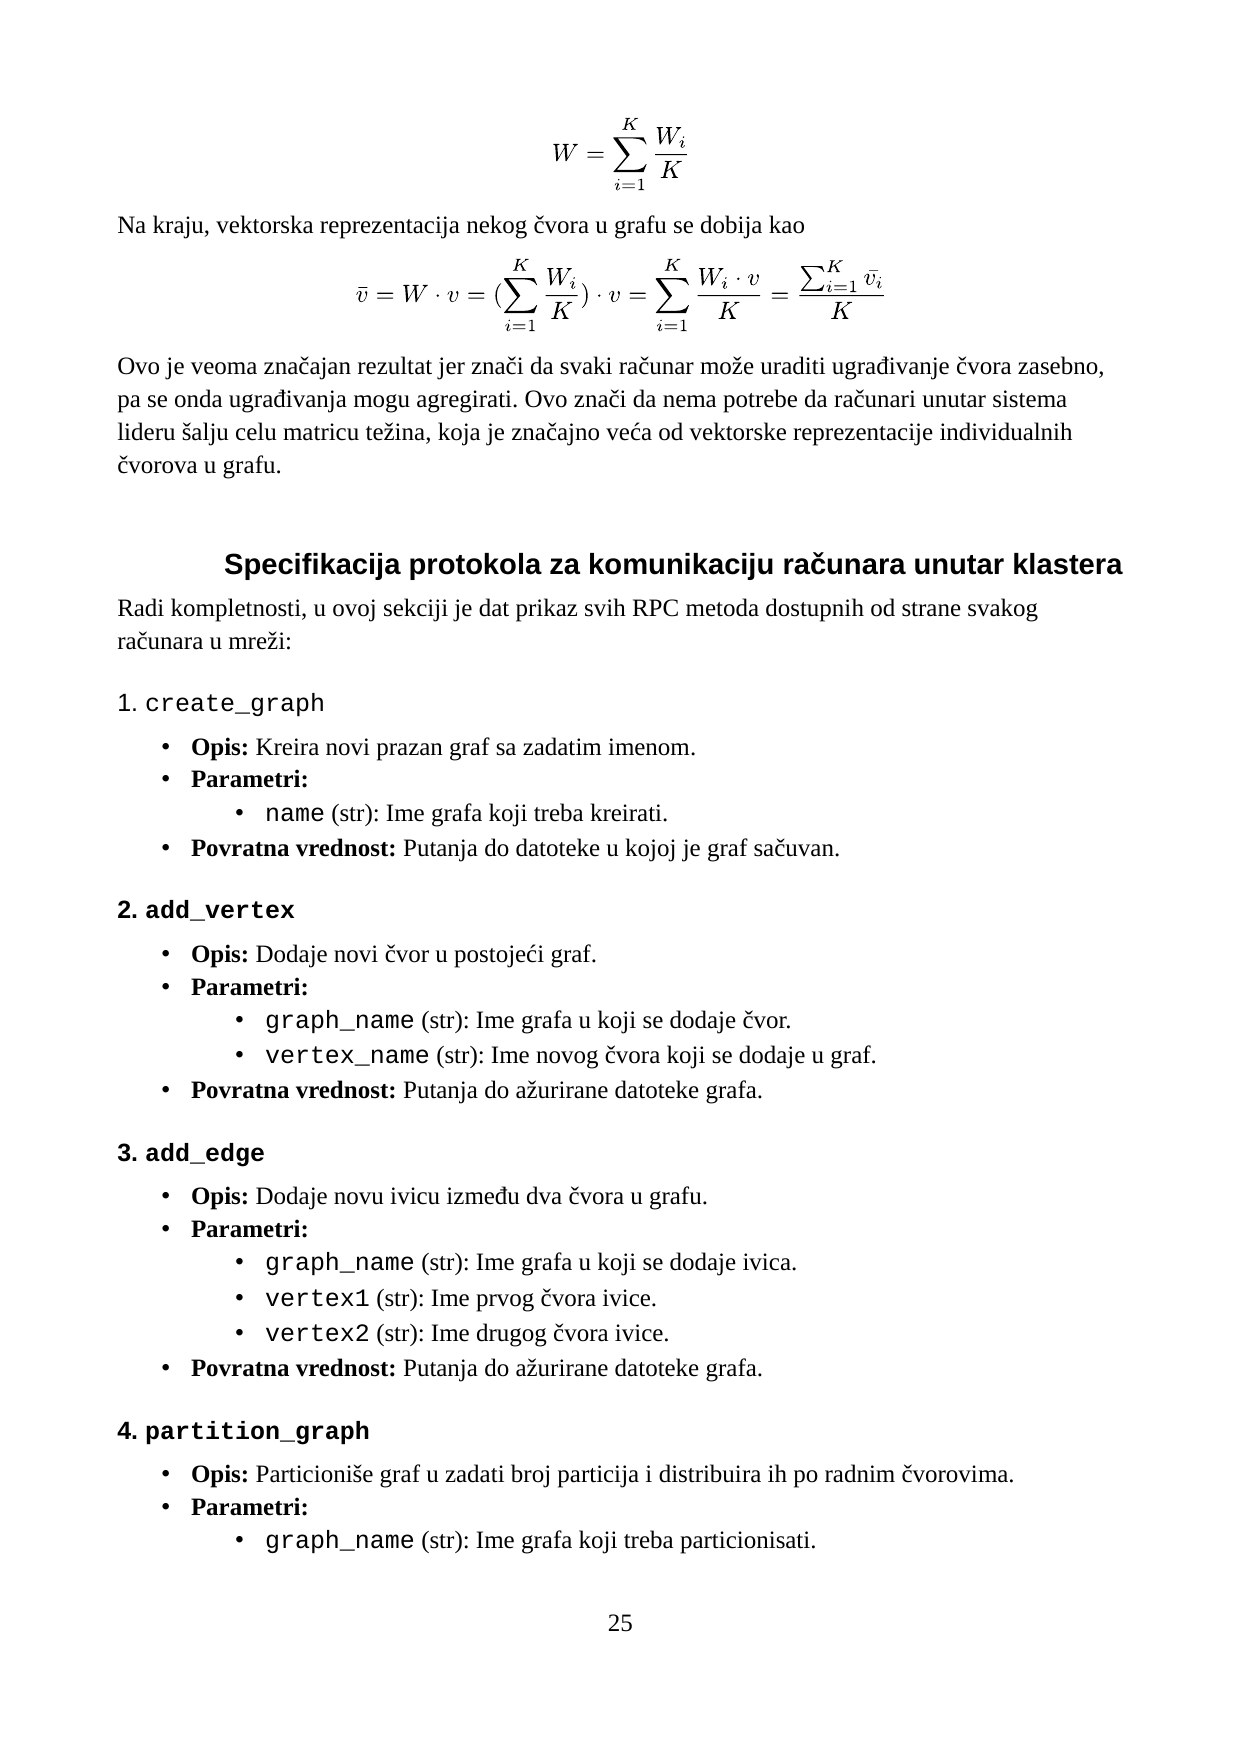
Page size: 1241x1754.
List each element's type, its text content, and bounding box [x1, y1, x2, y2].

list vertex_name (str): Ime novog čvora koji se dodaje u graf. [235, 1040, 1123, 1071]
list vertex1 (str): Ime prvog čvora ivice. [235, 1283, 1123, 1313]
list graph_name (str): Ime grafa u koji se dodaje čvor. [235, 1005, 1123, 1036]
list Opis: Kreira novi prazan graf sa zadatim imenom. [161, 732, 1123, 760]
list Opis: Dodaje novi čvor u postojeći graf. [161, 939, 1123, 967]
subtitle 1. create_graph [117, 688, 1123, 719]
text Ovo je veoma značajan rezultat jer znači da svaki računar može uraditi ugrađivanje čvora zasebno, pa se onda ugrađivanja mogu agregirati. Ovo znači da nema potrebe da računari unutar sistema lideru šalju celu matricu težina, koja je značajno veća od vektorske reprezentacije individualnih čvorova u grafu. [117, 351, 1123, 479]
list Opis: Particioniše graf u zadati broj particija i distribuira ih po radnim čvorovima. [161, 1459, 1123, 1488]
list Parametri: [161, 1214, 1123, 1243]
list graph_name (str): Ime grafa u koji se dodaje ivica. [235, 1247, 1123, 1278]
subtitle 2. add_vertex [117, 895, 1123, 926]
list Povratna vrednost: Putanja do ažurirane datoteke grafa. [161, 1076, 1123, 1104]
list graph_name (str): Ime grafa koji treba particionisati. [235, 1525, 1123, 1556]
list Opis: Dodaje novu ivicu između dva čvora u grafu. [161, 1181, 1123, 1210]
list Parametri: [161, 1492, 1123, 1521]
subtitle 3. add_edge [117, 1138, 1123, 1169]
subtitle 4. partition_graph [117, 1416, 1123, 1447]
list name (str): Ime grafa koji treba kreirati. [235, 798, 1123, 828]
subtitle Specifikacija protokola za komunikaciju računara unutar klastera [117, 547, 1123, 581]
text Radi kompletnosti, u ovoj sekciji je dat prikaz svih RPC metoda dostupnih od strane svakog računara u mreži: [117, 593, 1123, 655]
list vertex2 (str): Ime drugog čvora ivice. [235, 1318, 1123, 1349]
list Povratna vrednost: Putanja do datoteke u kojoj je graf sačuvan. [161, 833, 1123, 862]
list Povratna vrednost: Putanja do ažurirane datoteke grafa. [161, 1353, 1123, 1382]
text Na kraju, vektorska reprezentacija nekog čvora u grafu se dobija kao [117, 210, 1123, 239]
list Parametri: [161, 764, 1123, 793]
list Parametri: [161, 972, 1123, 1000]
